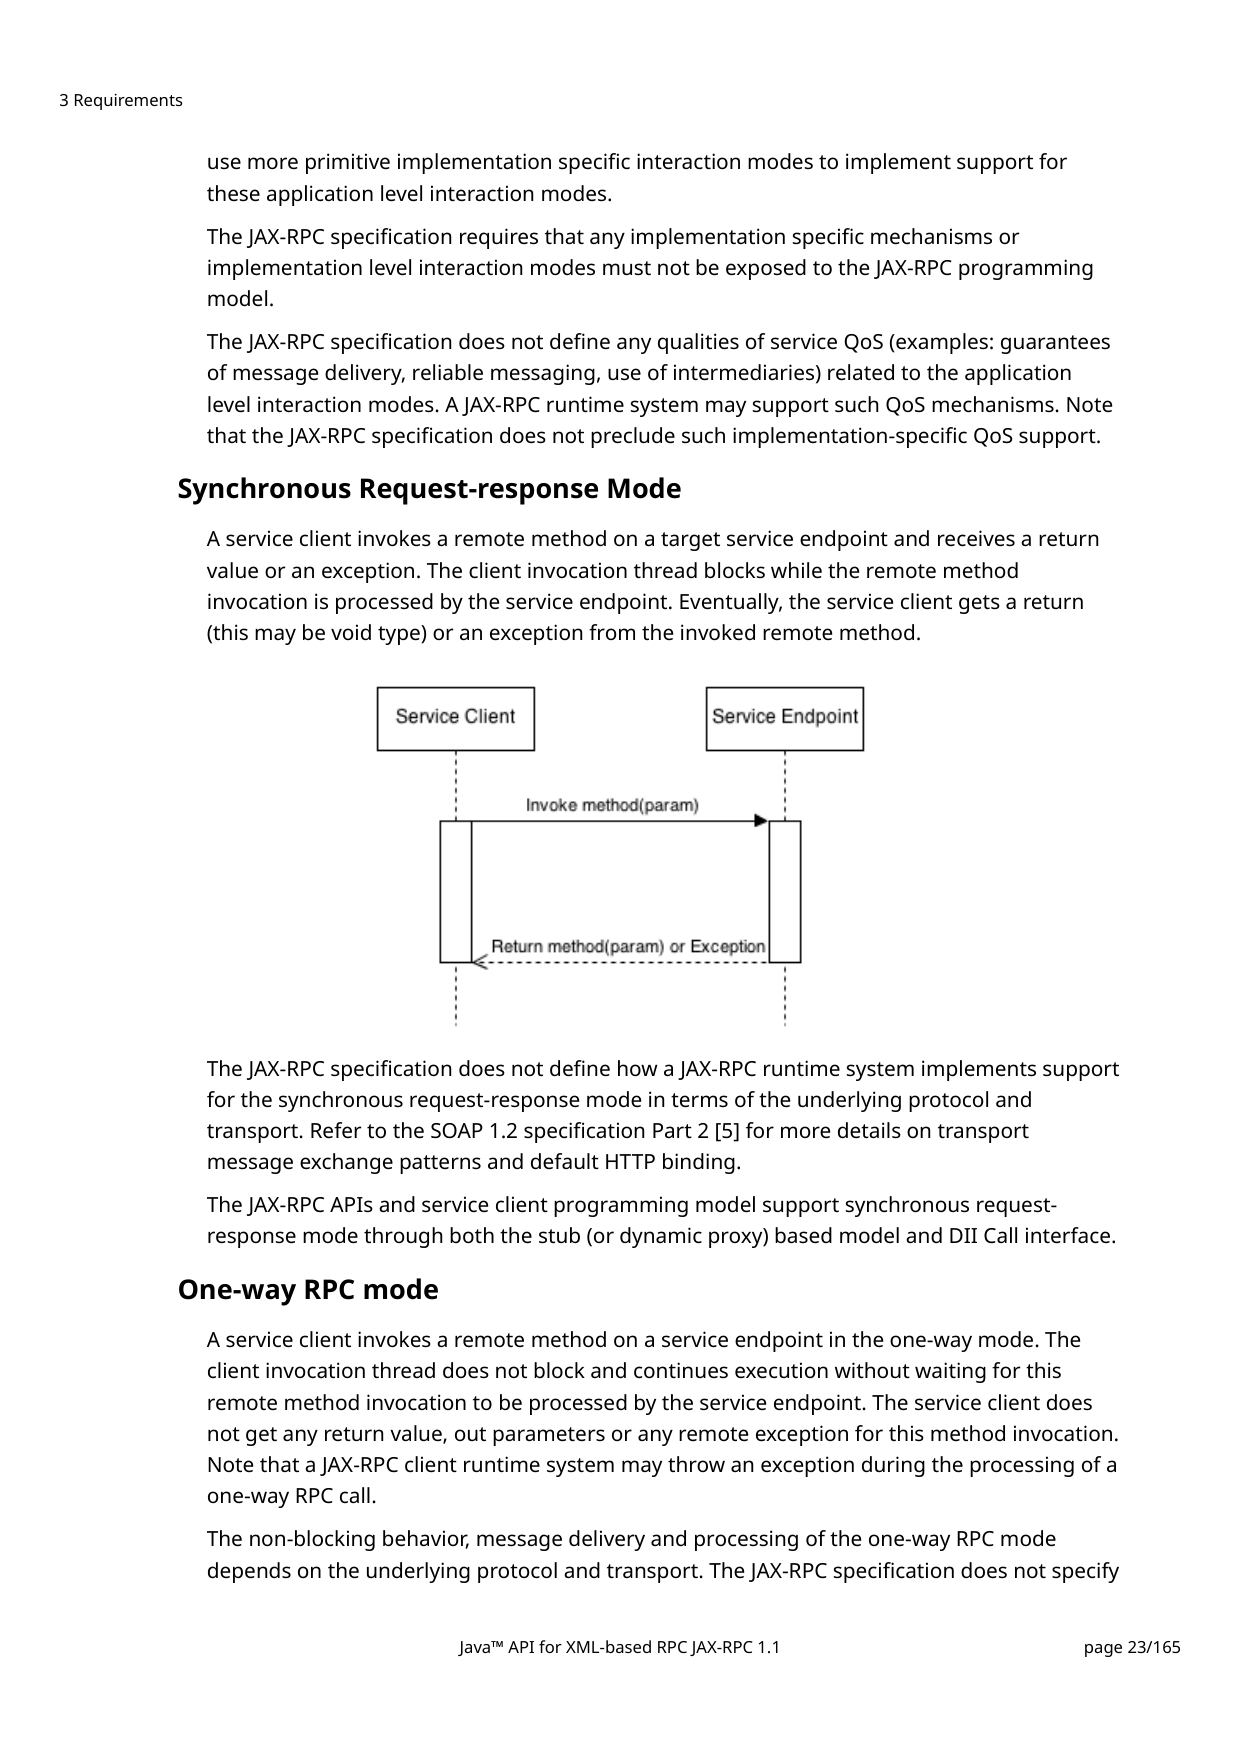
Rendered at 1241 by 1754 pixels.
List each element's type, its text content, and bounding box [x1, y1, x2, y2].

text A service client invokes a remote method on a target service endpoint and receives a return value or an exception. The client invocation thread blocks while the remote method invocation is processed by the service endpoint. Eventually, the service client gets a return (this may be void type) or an exception from the invoked remote method. [207, 524, 1122, 647]
text The non-blocking behavior, message delivery and processing of the one-way RPC mode depends on the underlying protocol and transport. The JAX-RPC specification does not specify [207, 1524, 1122, 1584]
picture [374, 685, 866, 1028]
text A service client invokes a remote method on a service endpoint in the one-way mode. The client invocation thread does not block and continues execution without waiting for this remote method invocation to be processed by the service endpoint. The service client does not get any return value, out parameters or any remote exception for this method invocation. Note that a JAX-RPC client runtime system may throw an exception during the processing of a one-way RPC call. [207, 1325, 1122, 1510]
text Synchronous Request-response Mode [177, 470, 1181, 507]
text The JAX-RPC APIs and service client programming model support synchronous request-response mode through both the stub (or dynamic proxy) based model and DII Call interface. [207, 1190, 1122, 1250]
text use more primitive implementation specific interaction modes to implement support for these application level interaction modes. [207, 147, 1122, 207]
text The JAX-RPC specification does not define how a JAX-RPC runtime system implements support for the synchronous request-response mode in terms of the underlying protocol and transport. Refer to the SOAP 1.2 specification Part 2 [5] for more details on transport message exchange patterns and default HTTP binding. [207, 661, 1122, 1176]
text The JAX-RPC specification does not define any qualities of service QoS (examples: guarantees of message delivery, reliable messaging, use of intermediaries) related to the application level interaction modes. A JAX-RPC runtime system may support such QoS mechanisms. Note that the JAX-RPC specification does not preclude such implementation-specific QoS support. [207, 327, 1122, 449]
text The JAX-RPC specification requires that any implementation specific mechanisms or implementation level interaction modes must not be exposed to the JAX-RPC programming model. [207, 222, 1122, 313]
text One-way RPC mode [177, 1271, 1181, 1307]
